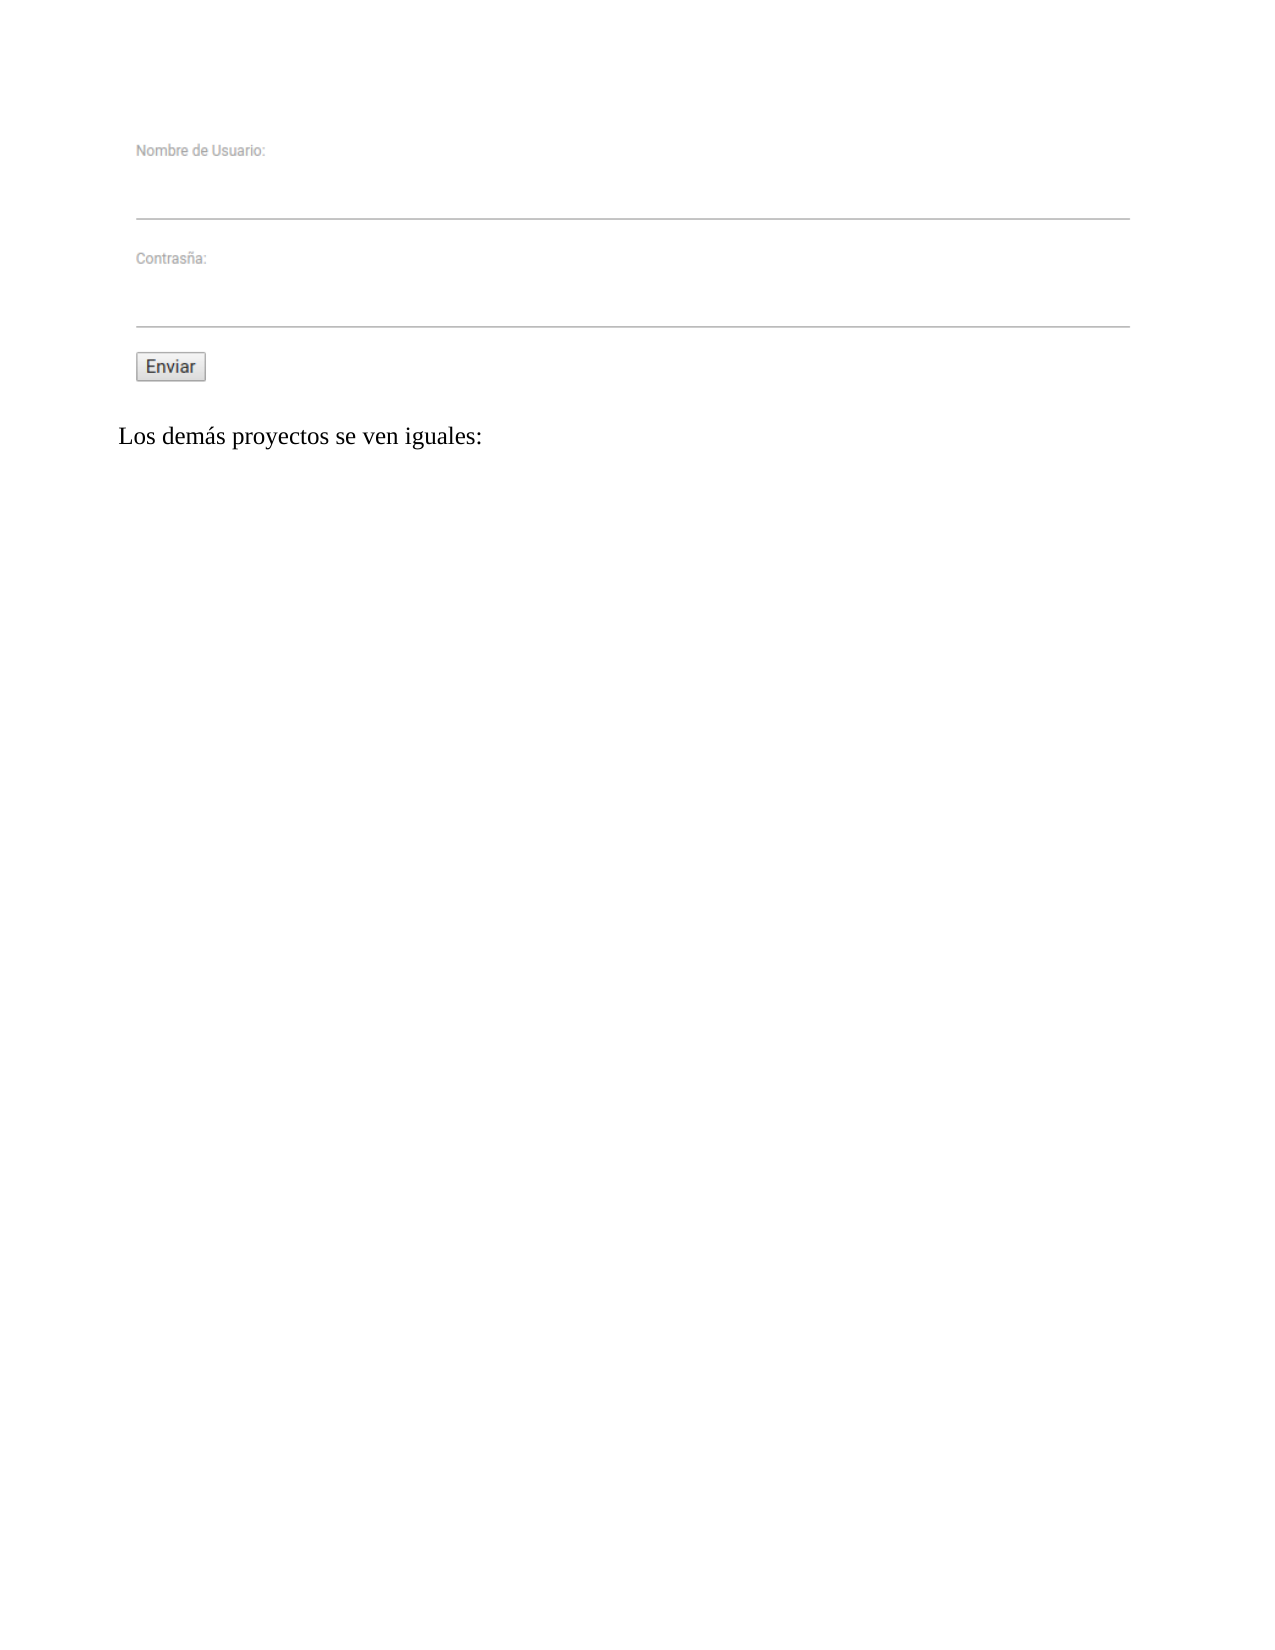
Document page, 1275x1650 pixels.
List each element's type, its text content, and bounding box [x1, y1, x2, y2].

picture [118, 118, 1157, 422]
text Los demás proyectos se ven iguales: [118, 422, 1157, 450]
